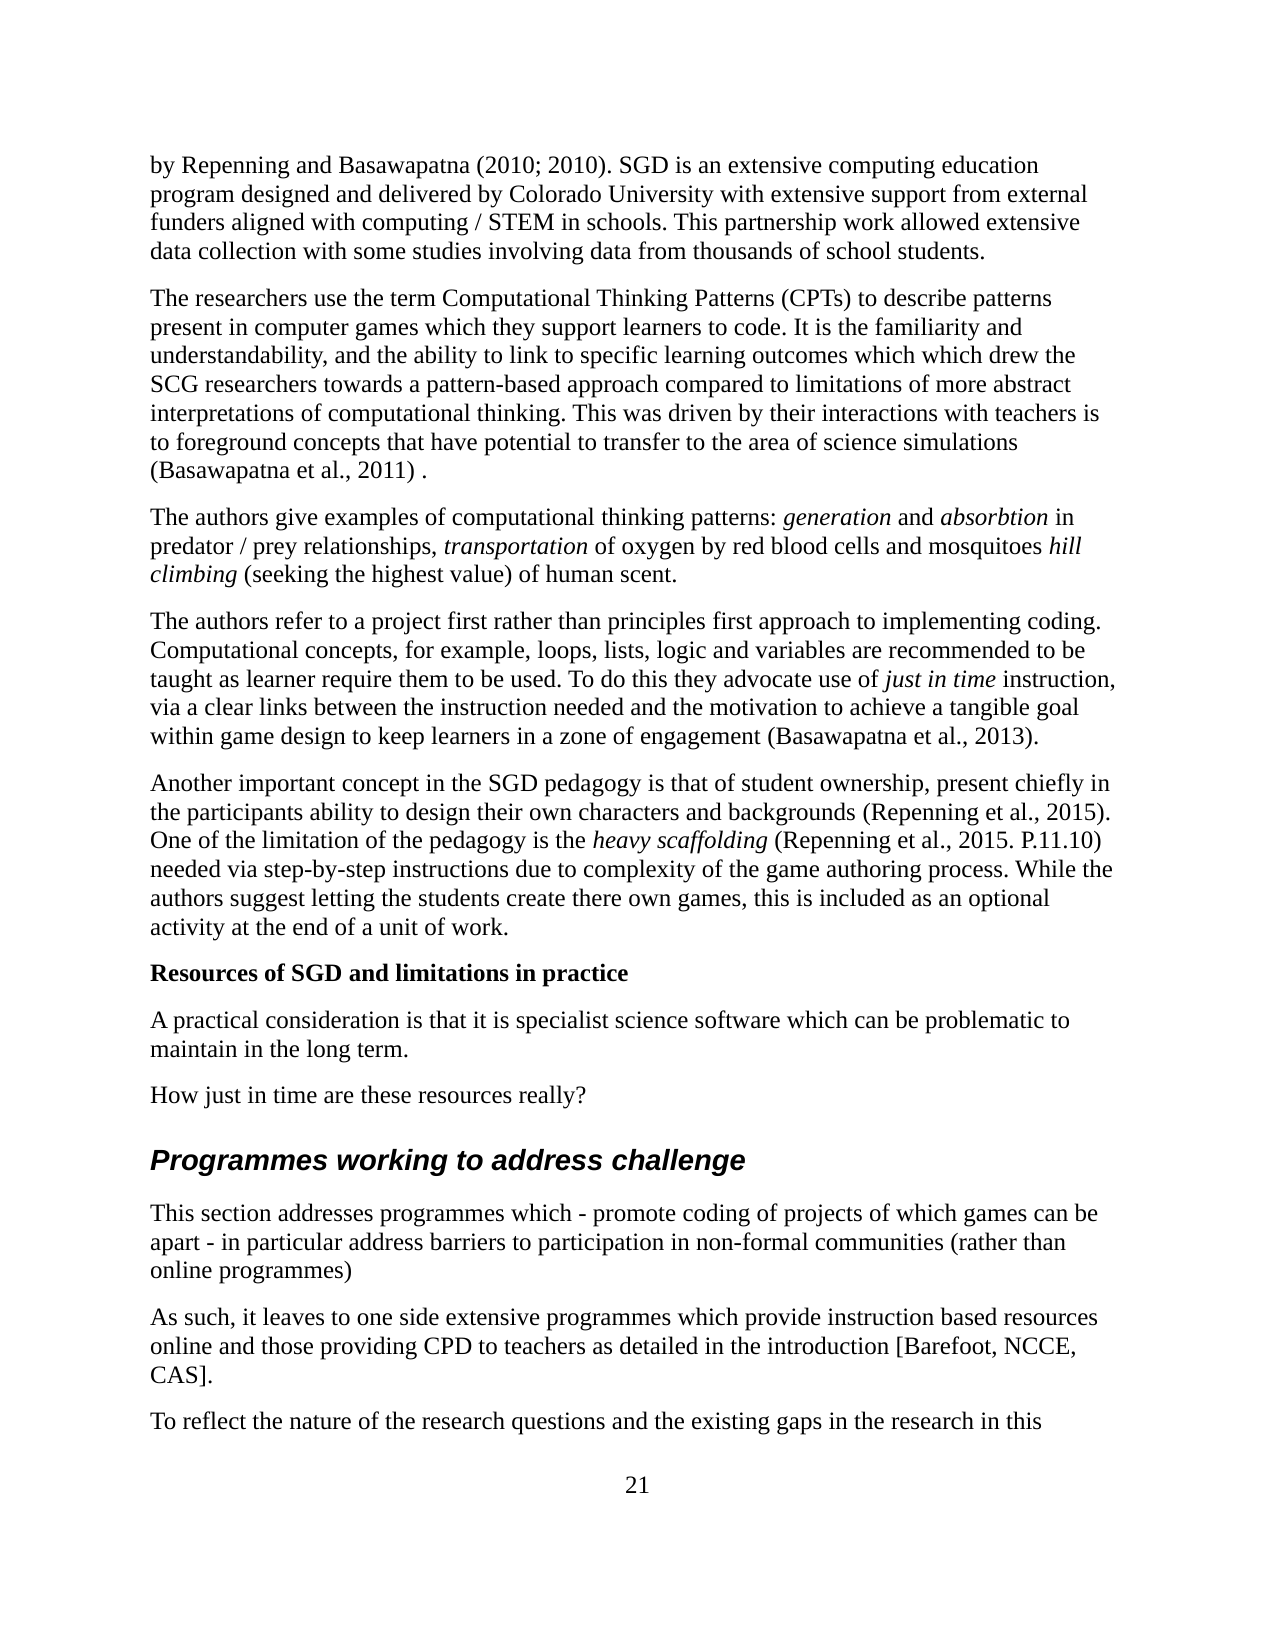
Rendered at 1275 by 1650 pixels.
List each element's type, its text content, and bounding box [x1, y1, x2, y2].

text A practical consideration is that it is specialist science software which can be problematic to maintain in the long term. [150, 1005, 1125, 1062]
text The researchers use the term Computational Thinking Patterns (CPTs) to describe patterns present in computer games which they support learners to code. It is the familiarity and understandability, and the ability to link to specific learning outcomes which which drew the SCG researchers towards a pattern-based approach compared to limitations of more abstract interpretations of computational thinking. This was driven by their interactions with teachers is to foreground concepts that have potential to transfer to the area of science simulations (Basawapatna et al., 2011) . [150, 283, 1125, 484]
text To reflect the nature of the research questions and the existing gaps in the research in this [150, 1406, 1125, 1435]
text Another important concept in the SGD pedagogy is that of student ownership, present chiefly in the participants ability to design their own characters and backgrounds (Repenning et al., 2015). One of the limitation of the pedagogy is the heavy scaffolding (Repenning et al., 2015. P.11.10) needed via step-by-step instructions due to complexity of the game authoring process. While the authors suggest letting the students create there own games, this is included as an optional activity at the end of a unit of work. [150, 768, 1125, 940]
text This section addresses programmes which - promote coding of projects of which games can be apart - in particular address barriers to participation in non-formal communities (rather than online programmes) [150, 1198, 1125, 1284]
text The authors refer to a project first rather than principles first approach to implementing coding. Computational concepts, for example, loops, lists, logic and variables are recommended to be taught as learner require them to be used. To do this they advocate use of just in time instruction, via a clear links between the instruction needed and the motivation to achieve a tangible goal within game design to keep learners in a zone of engagement (Basawapatna et al., 2013). [150, 606, 1125, 750]
subtitle Programmes working to address challenge [150, 1143, 1125, 1177]
text How just in time are these resources really? [150, 1080, 1125, 1109]
text Resources of SGD and limitations in practice [150, 958, 1125, 987]
text As such, it leaves to one side extensive programmes which provide instruction based resources online and those providing CPD to teachers as detailed in the introduction [Barefoot, NCCE, CAS]. [150, 1302, 1125, 1388]
text The authors give examples of computational thinking patterns: generation and absorbtion in predator / prey relationships, transportation of oxygen by red blood cells and mosquitoes hill climbing (seeking the highest value) of human scent. [150, 502, 1125, 588]
text by Repenning and Basawapatna (2010; 2010). SGD is an extensive computing education program designed and delivered by Colorado University with extensive support from external funders aligned with computing / STEM in schools. This partnership work allowed extensive data collection with some studies involving data from thousands of school students. [150, 150, 1125, 265]
